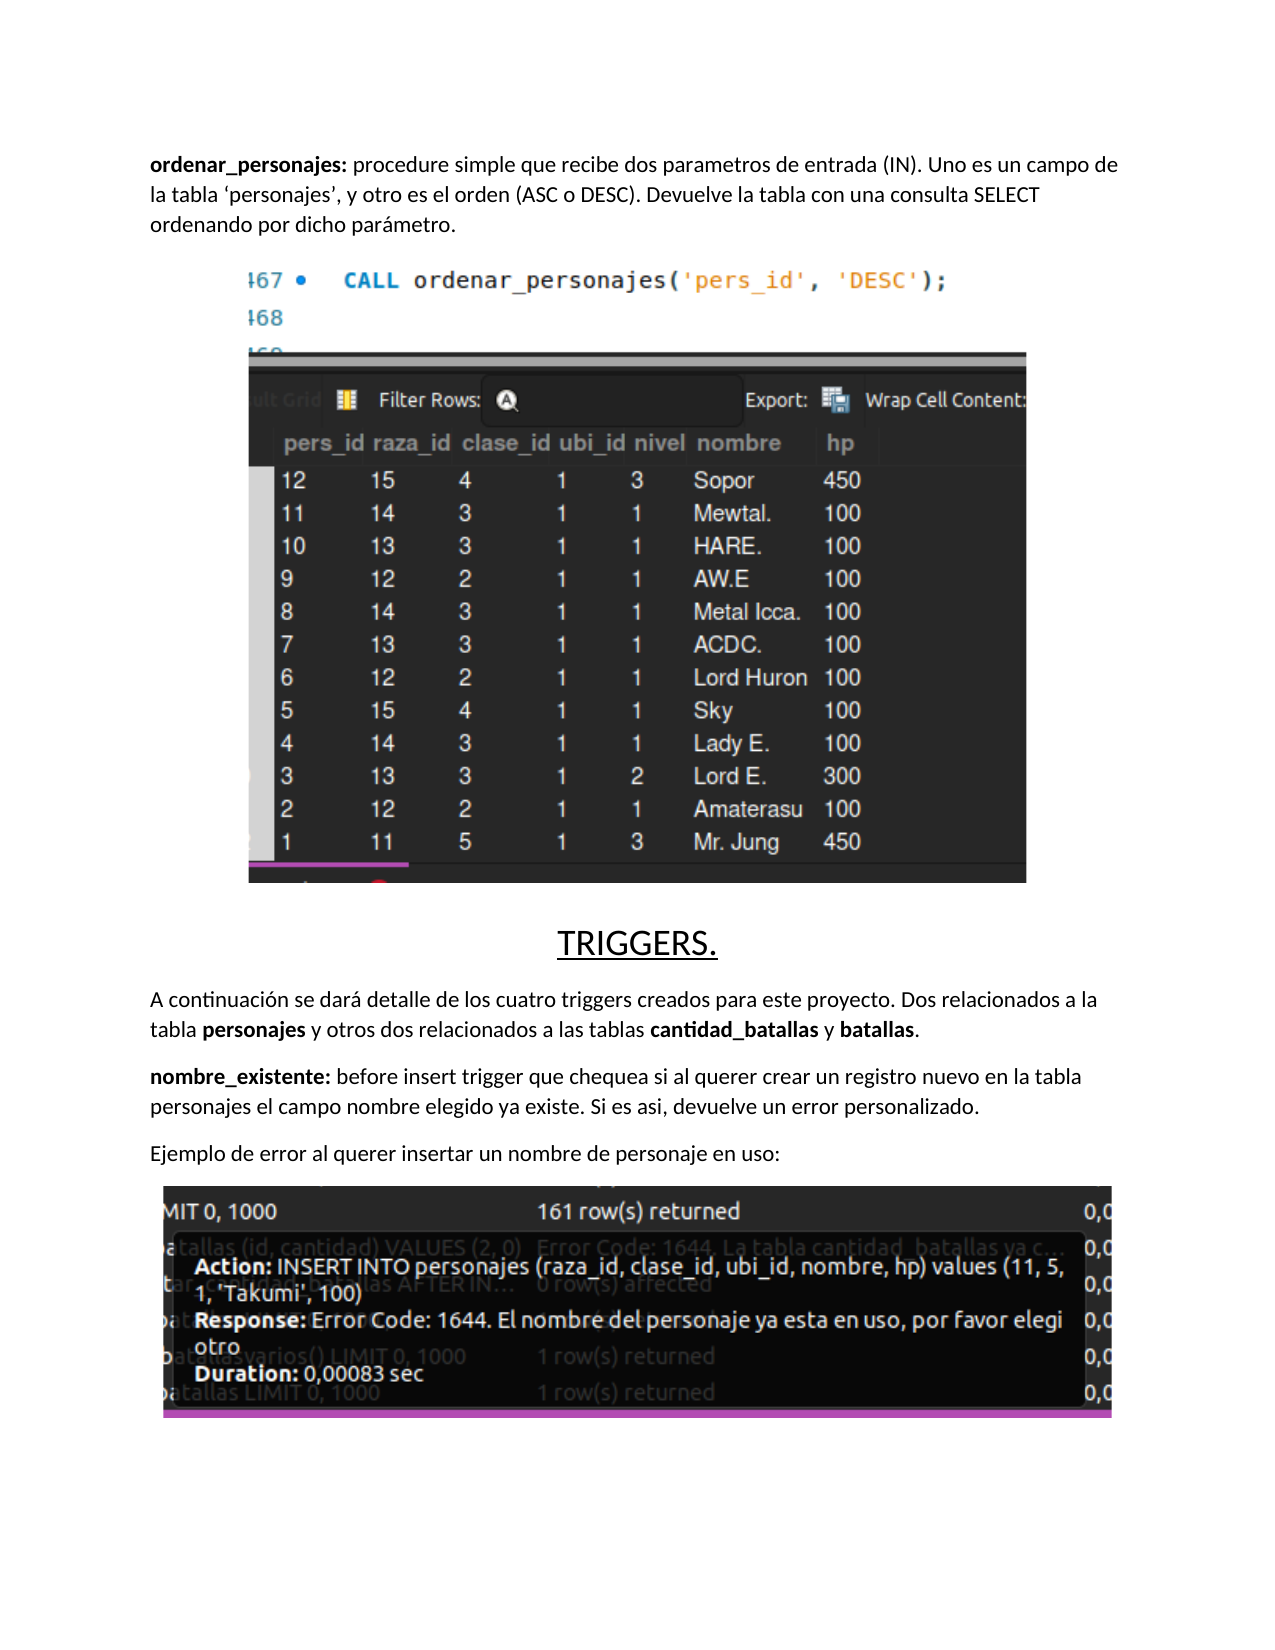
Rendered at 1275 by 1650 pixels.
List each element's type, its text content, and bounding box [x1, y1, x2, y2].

picture [163, 1186, 1112, 1418]
text Ejemplo de error al querer insertar un nombre de personaje en uso: [150, 1139, 1125, 1167]
text TRIGGERS. [150, 919, 1125, 964]
text nombre_existente: before insert trigger que chequea si al querer crear un registro nuevo en la tabla personajes el campo nombre elegido ya existe. Si es asi, devuelve un error personalizado. [150, 1062, 1125, 1120]
text A continuación se dará detalle de los cuatro triggers creados para este proyecto. Dos relacionados a la tabla personajes y otros dos relacionados a las tablas cantidad_batallas y batallas. [150, 985, 1125, 1043]
picture [248, 257, 1027, 883]
text ordenar_personajes: procedure simple que recibe dos parametros de entrada (IN). Uno es un campo de la tabla ‘personajes’, y otro es el orden (ASC o DESC). Devuelve la tabla con una consulta SELECT ordenando por dicho parámetro. [150, 150, 1125, 238]
